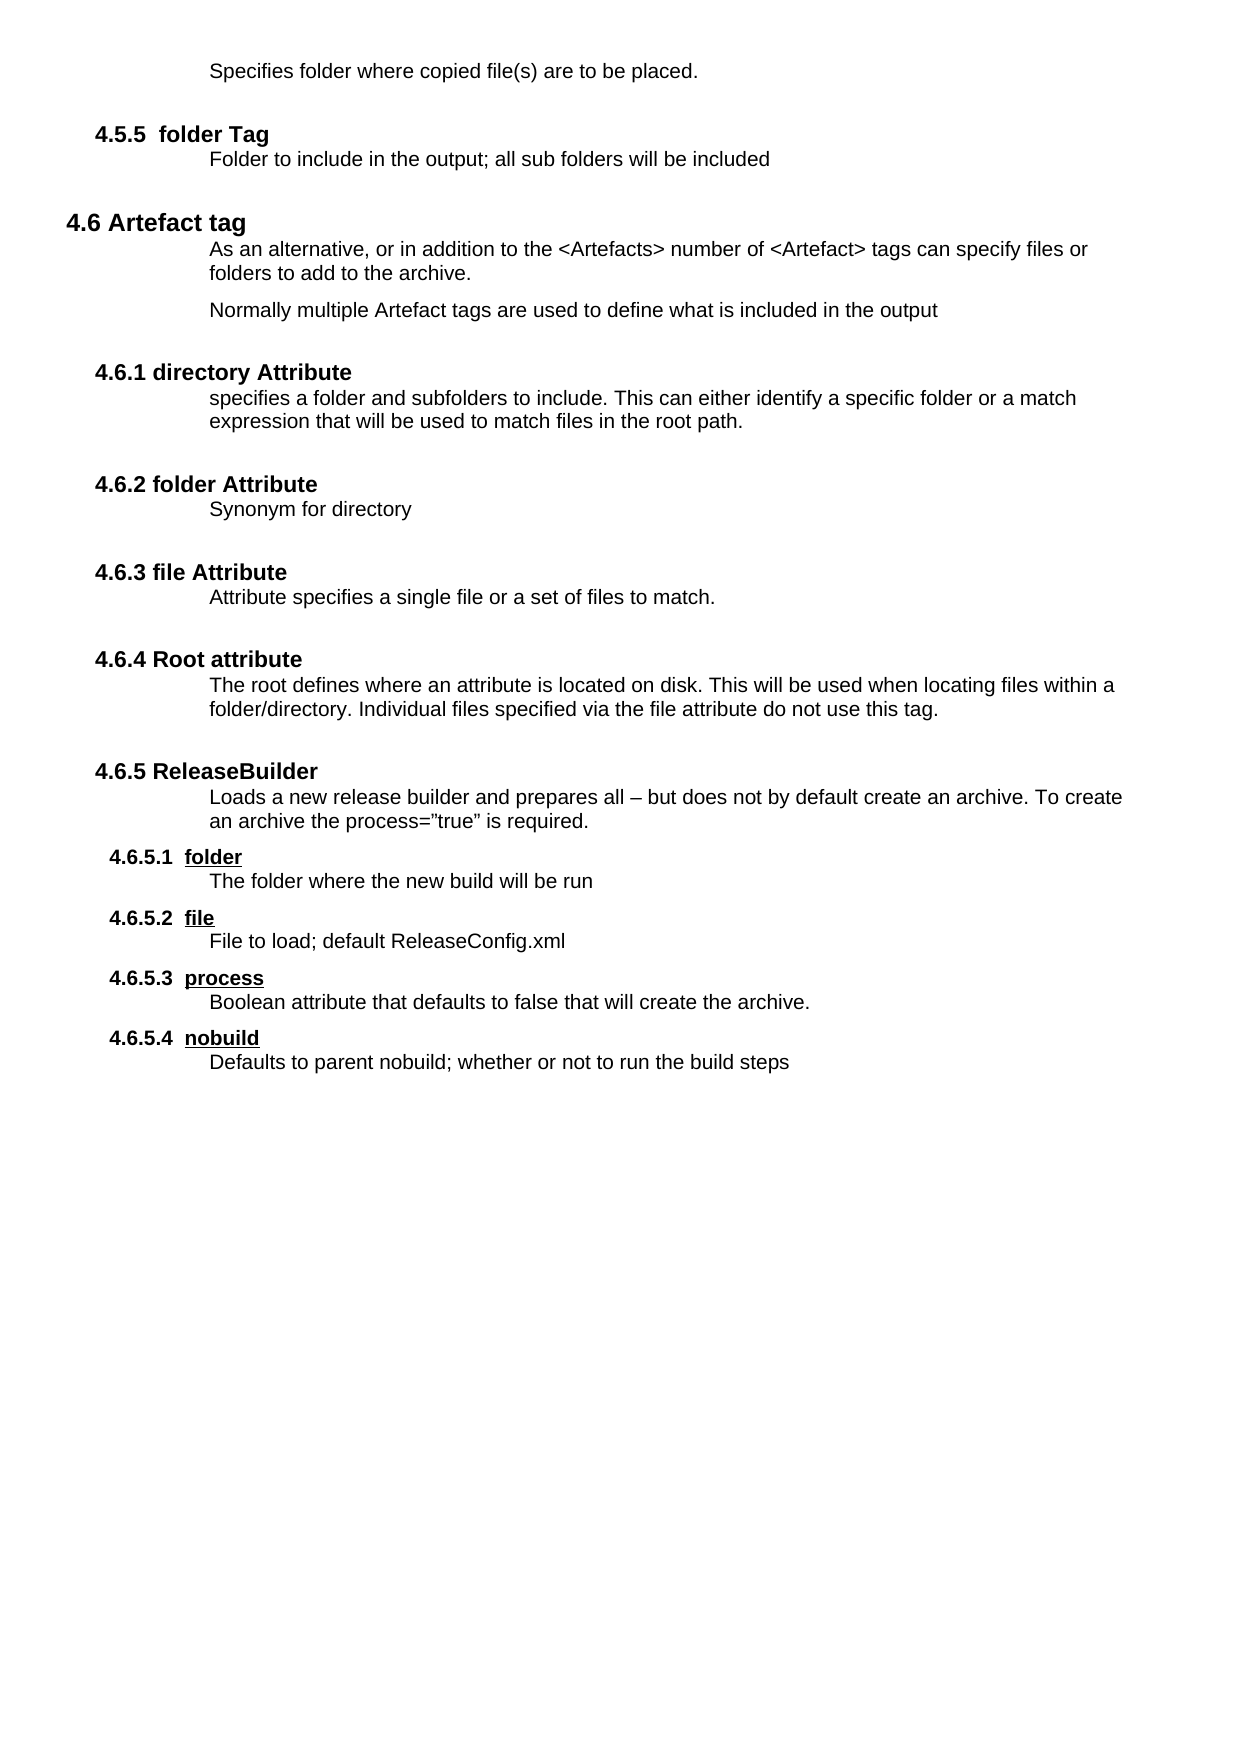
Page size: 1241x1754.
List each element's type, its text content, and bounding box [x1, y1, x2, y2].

text Normally multiple Artefact tags are used to define what is included in the output [209, 297, 1132, 321]
subtitle folder [103, 845, 1132, 869]
subtitle Root attribute [88, 646, 1132, 673]
text Synonym for directory [209, 497, 1132, 521]
subtitle file [103, 905, 1132, 929]
text specifies a folder and subfolders to include. This can either identify a specific folder or a match expression that will be used to match files in the root path. [209, 385, 1132, 433]
text Defaults to parent nobuild; whether or not to run the build steps [209, 1050, 1132, 1074]
subtitle Artefact tag [59, 208, 1132, 237]
subtitle nobuild [103, 1026, 1132, 1050]
text Loads a new release builder and prepares all – but does not by default create an archive. To create an archive the process=”true” is required. [209, 784, 1132, 832]
text As an alternative, or in addition to the <Artefacts> number of <Artefact> tags can specify files or folders to add to the archive. [209, 237, 1132, 285]
text Specifies folder where copied file(s) are to be placed. [209, 59, 1132, 83]
text File to load; default ReleaseConfig.xml [209, 929, 1132, 953]
subtitle ReleaseBuilder [88, 758, 1132, 784]
text Attribute specifies a single file or a set of files to match. [209, 585, 1132, 609]
text The root defines where an attribute is located on disk. This will be used when locating files within a folder/directory. Individual files specified via the file attribute do not use this tag. [209, 673, 1132, 721]
text Boolean attribute that defaults to false that will create the archive. [209, 990, 1132, 1014]
subtitle directory Attribute [88, 359, 1132, 385]
subtitle folder Attribute [88, 471, 1132, 497]
subtitle process [103, 966, 1132, 990]
subtitle file Attribute [88, 558, 1132, 585]
subtitle folder Tag [88, 121, 1132, 147]
text Folder to include in the output; all sub folders will be included [209, 147, 1132, 171]
text The folder where the new build will be run [209, 869, 1132, 893]
